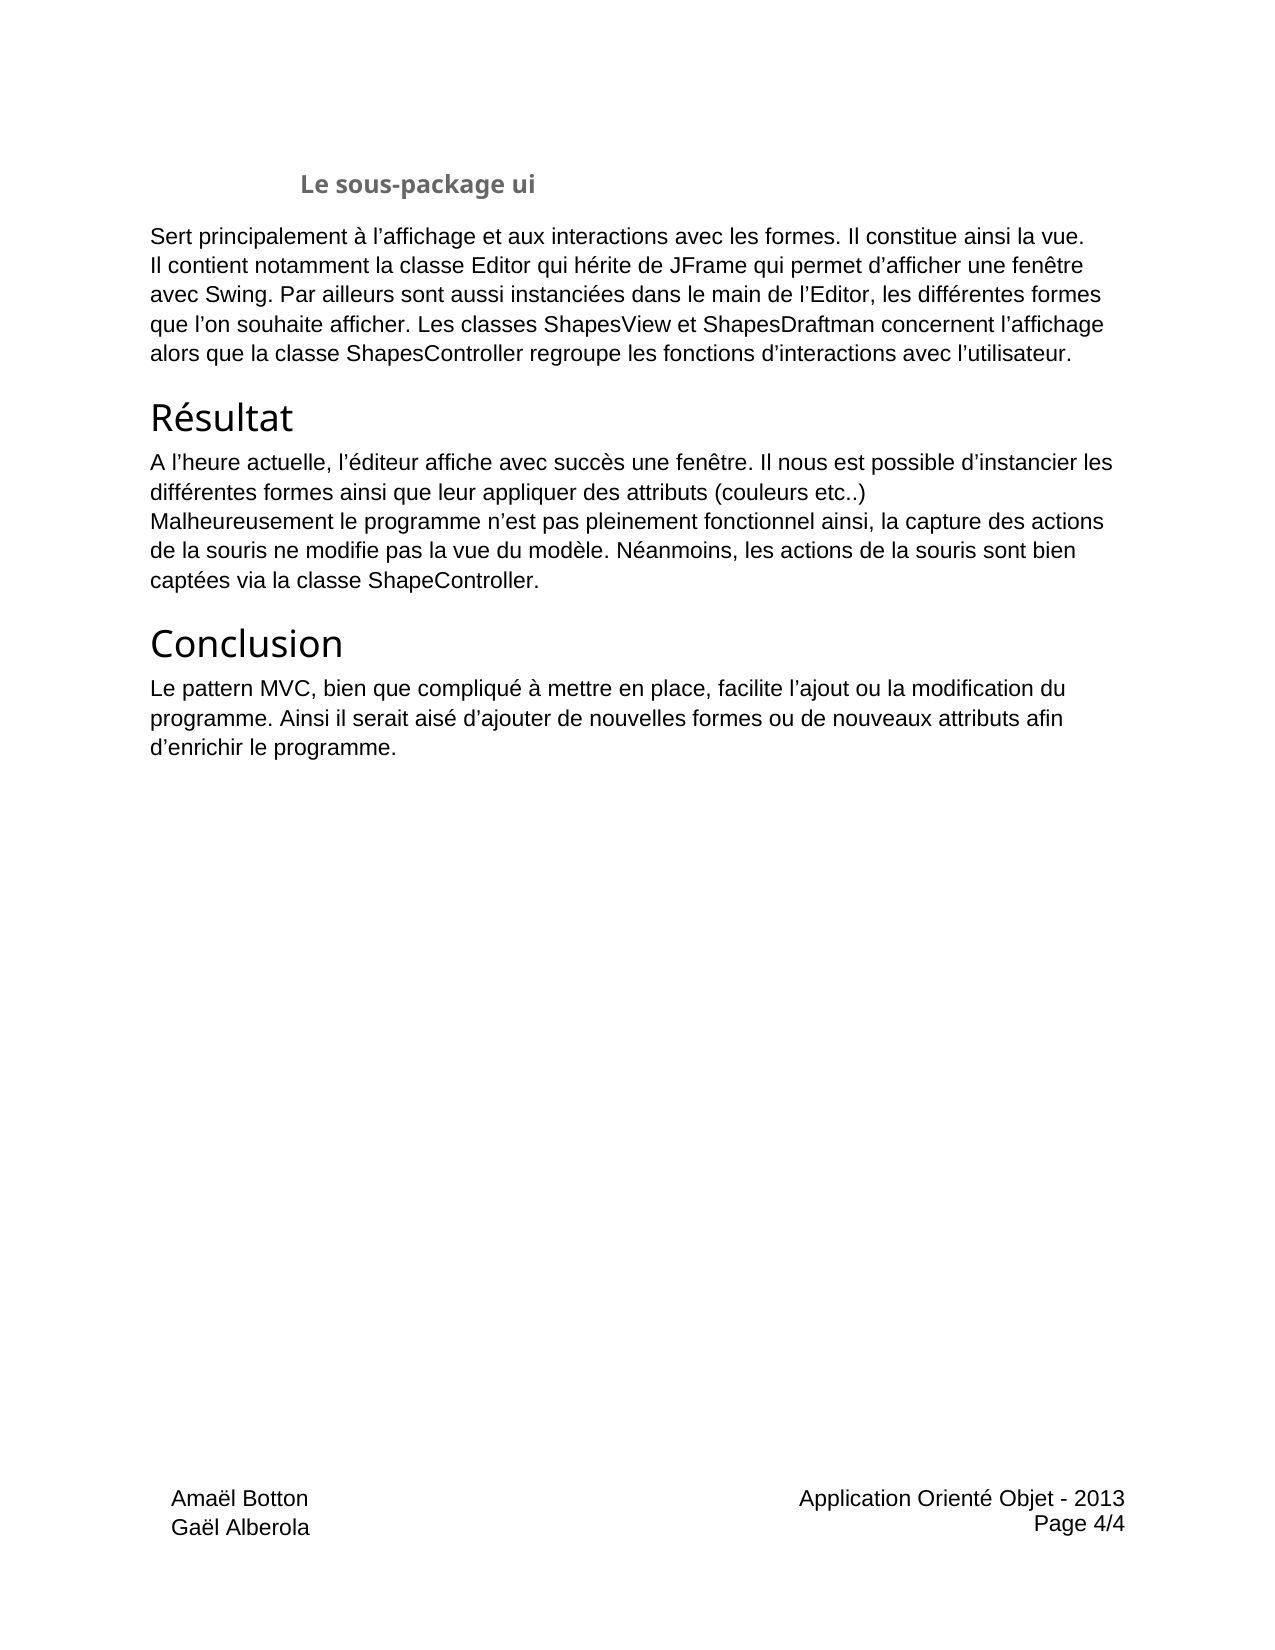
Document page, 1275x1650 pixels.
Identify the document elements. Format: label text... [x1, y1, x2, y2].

subtitle Résultat [150, 391, 1125, 442]
text Malheureusement le programme n’est pas pleinement fonctionnel ainsi, la capture des actions de la souris ne modifie pas la vue du modèle. Néanmoins, les actions de la souris sont bien captées via la classe ShapeController. [150, 508, 1125, 593]
text Le pattern MVC, bien que compliqué à mettre en place, facilite l’ajout ou la modification du programme. Ainsi il serait aisé d’ajouter de nouvelles formes ou de nouveaux attributs afin d’enrichir le programme. [150, 676, 1125, 761]
text Sert principalement à l’affichage et aux interactions avec les formes. Il constitue ainsi la vue. [150, 223, 1125, 249]
text Il contient notamment la classe Editor qui hérite de JFrame qui permet d’afficher une fenêtre avec Swing. Par ailleurs sont aussi instanciées dans le main de l’Editor, les différentes formes que l’on souhaite afficher. Les classes ShapesView et ShapesDraftman concernent l’affichage alors que la classe ShapesController regroupe les fonctions d’interactions avec l’utilisateur. [150, 253, 1125, 367]
subtitle Conclusion [150, 617, 1125, 668]
subtitle Le sous-package ui [300, 167, 1125, 201]
text A l’heure actuelle, l’éditeur affiche avec succès une fenêtre. Il nous est possible d’instancier les différentes formes ainsi que leur appliquer des attributs (couleurs etc..) [150, 450, 1125, 505]
